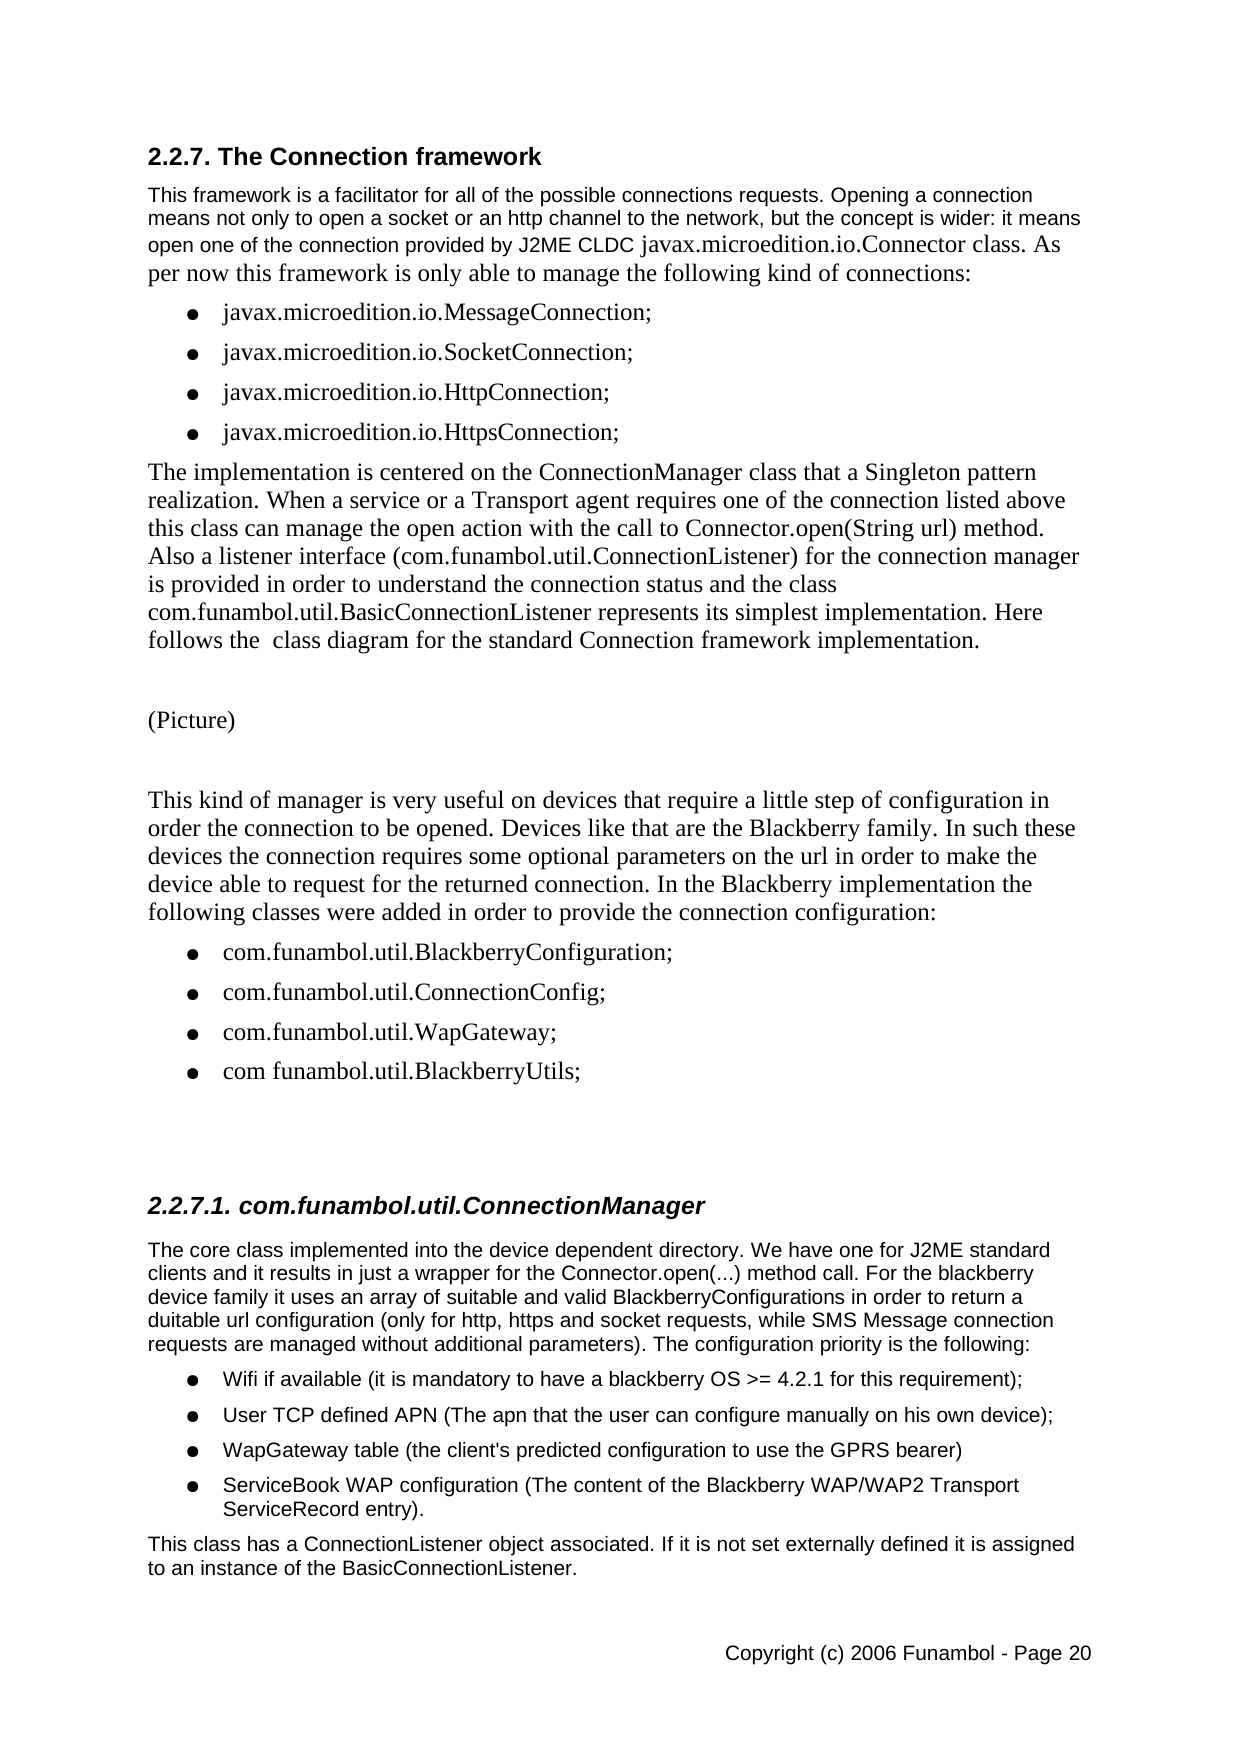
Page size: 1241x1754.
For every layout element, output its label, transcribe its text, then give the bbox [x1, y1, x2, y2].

text The implementation is centered on the ConnectionManager class that a Singleton pattern realization. When a service or a Transport agent requires one of the connection listed above this class can manage the open action with the call to Connector.open(String url) method. Also a listener interface (com.funambol.util.ConnectionListener) for the connection manager is provided in order to understand the connection status and the class com.funambol.util.BasicConnectionListener represents its simplest implementation. Here follows the class diagram for the standard Connection framework implementation. [148, 458, 1093, 654]
list com.funambol.util.WapGateway; [185, 1017, 1093, 1045]
list Wifi if available (it is mandatory to have a blackberry OS >= 4.2.1 for this requirement); [185, 1368, 1093, 1391]
text (Picture) [148, 706, 1093, 734]
list javax.microedition.io.SocketConnection; [185, 338, 1093, 366]
list com.funambol.util.BlackberryConfiguration; [185, 938, 1093, 966]
text This class has a ConnectionListener object associated. If it is not set externally defined it is assigned to an instance of the BasicConnectionListener. [148, 1533, 1093, 1580]
list com.funambol.util.ConnectionConfig; [185, 977, 1093, 1006]
text The core class implemented into the device dependent directory. We have one for J2ME standard clients and it results in just a wrapper for the Connector.open(...) method call. For the blackberry device family it uses an array of suitable and valid BlackberryConfigurations in order to return a duitable url configuration (only for http, https and socket requests, while SMS Message connection requests are managed without additional parameters). The configuration priority is the following: [148, 1238, 1093, 1356]
list javax.microedition.io.HttpsConnection; [185, 418, 1093, 446]
list User TCP defined APN (The apn that the user can configure manually on his own device); [185, 1403, 1093, 1427]
text This framework is a facilitator for all of the possible connections requests. Opening a connection means not only to open a socket or an http channel to the network, but the concept is wider: it means open one of the connection provided by J2ME CLDC javax.microedition.io.Connector class. As per now this framework is only able to manage the following kind of connections: [148, 183, 1093, 286]
list ServiceBook WAP configuration (The content of the Blackberry WAP/WAP2 Transport ServiceRecord entry). [185, 1474, 1093, 1521]
list WapGateway table (the client's predicted configuration to use the GPRS bearer) [185, 1438, 1093, 1462]
subtitle com.funambol.util.ConnectionManager [148, 1192, 1093, 1219]
text This kind of manager is very useful on devices that require a little step of configuration in order the connection to be opened. Devices like that are the Blackberry family. In such these devices the connection requires some optional parameters on the url in order to make the device able to request for the returned connection. In the Blackberry implementation the following classes were added in order to provide the connection configuration: [148, 786, 1093, 926]
list com funambol.util.BlackberryUtils; [185, 1057, 1093, 1085]
list javax.microedition.io.MessageConnection; [185, 298, 1093, 326]
list javax.microedition.io.HttpConnection; [185, 378, 1093, 406]
subtitle The Connection framework [148, 143, 1093, 171]
